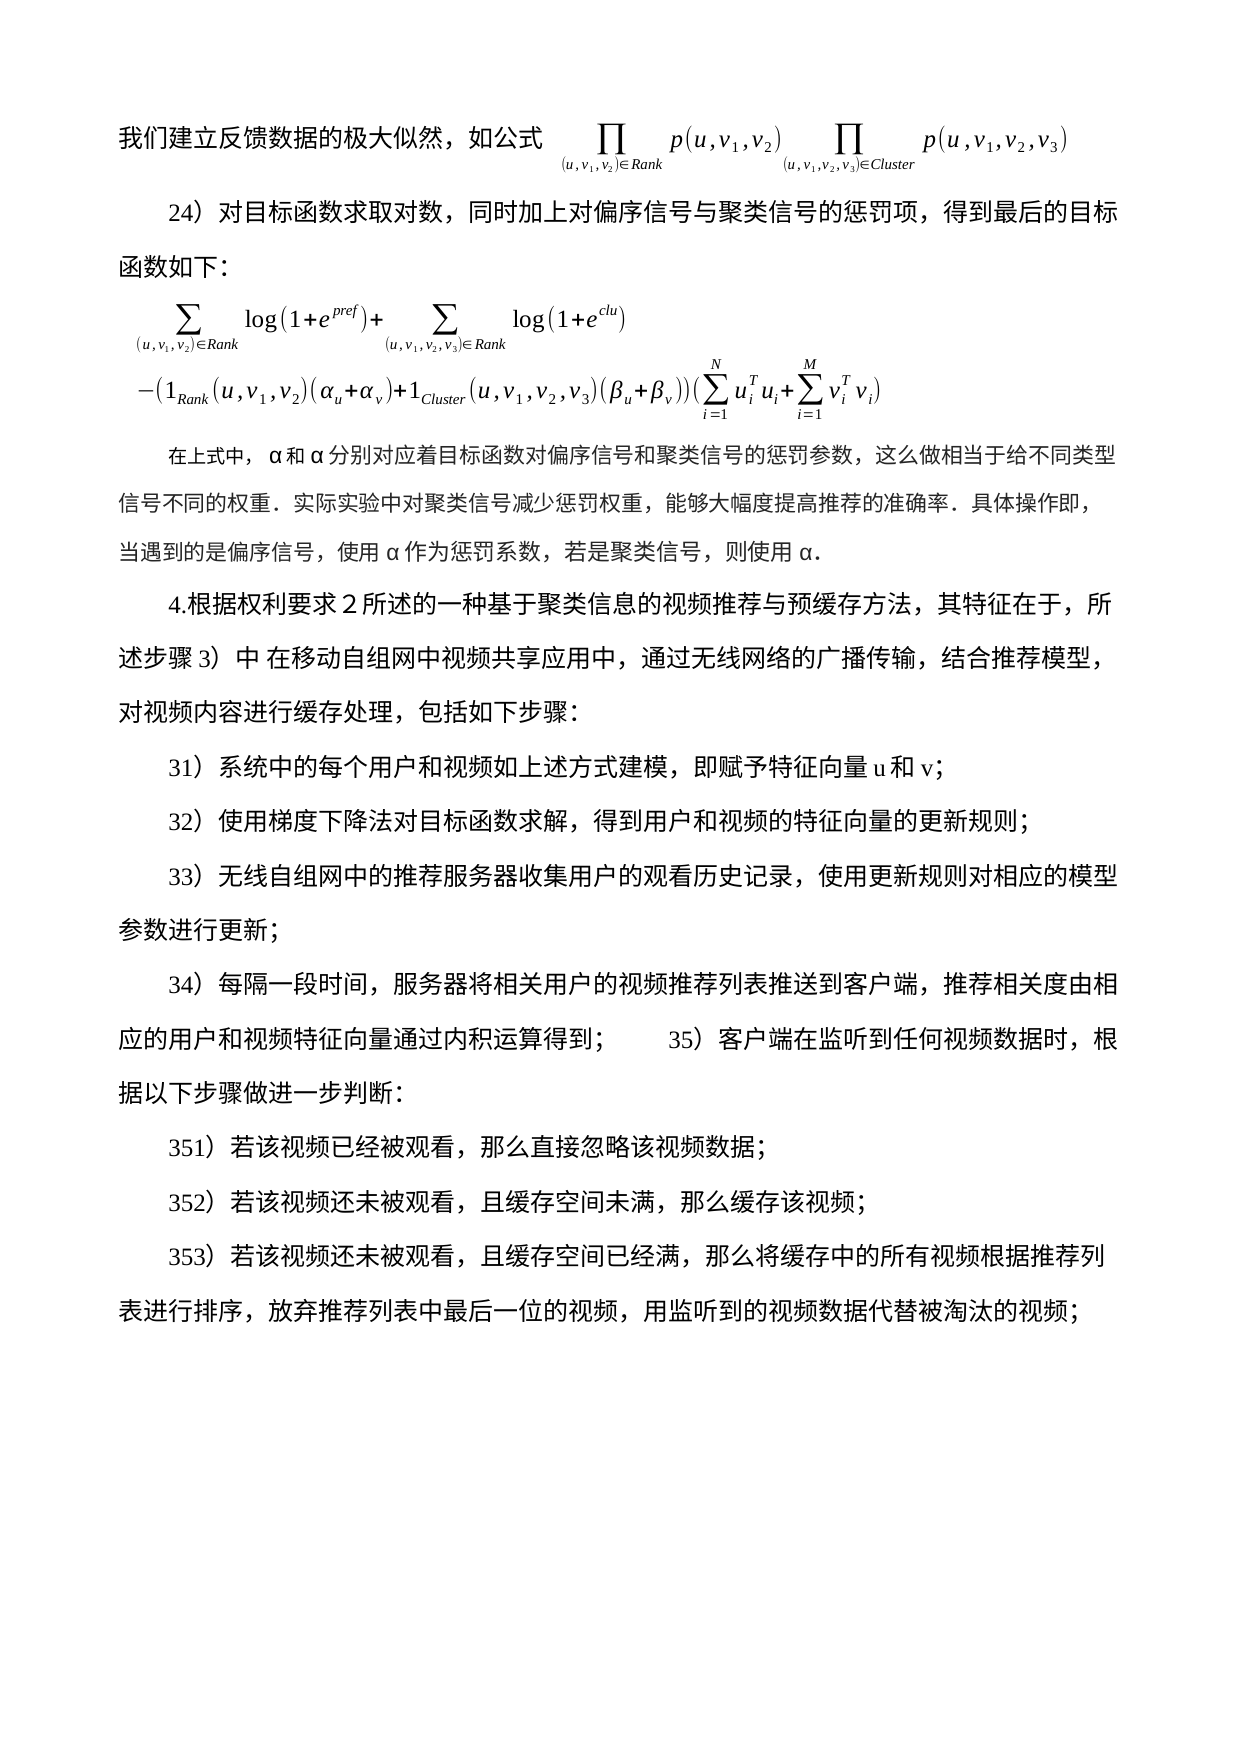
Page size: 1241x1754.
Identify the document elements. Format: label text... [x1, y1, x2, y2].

text 在上式中， α和 α分别对应着目标函数对偏序信号和聚类信号的惩罚参数，这么做相当于给不同类型信号不同的权重．实际实验中对聚类信号减少惩罚权重，能够大幅度提高推荐的准确率．具体操作即，当遇到的是偏序信号，使用 α作为惩罚系数，若是聚类信号，则使用 α． [118, 438, 1122, 567]
text 4.根据权利要求２所述的一种基于聚类信息的视频推荐与预缓存方法，其特征在于，所述步骤3）中 在移动自组网中视频共享应用中，通过无线网络的广播传输，结合推荐模型，对视频内容进行缓存处理，包括如下步骤： [118, 584, 1122, 729]
text 352）若该视频还未被观看，且缓存空间未满，那么缓存该视频； [118, 1182, 1122, 1218]
text 24）对目标函数求取对数，同时加上对偏序信号与聚类信号的惩罚项，得到最后的目标函数如下： [118, 193, 1122, 283]
text 32）使用梯度下降法对目标函数求解，得到用户和视频的特征向量的更新规则； [118, 802, 1122, 838]
text 23）对于系统中的每个用户的所有偏序事件（如21））和所有聚类事件（如22）），我们建立反馈数据的极大似然，如公式 [118, 118, 1122, 174]
text 34）每隔一段时间，服务器将相关用户的视频推荐列表推送到客户端，推荐相关度由相应的用户和视频特征向量通过内积运算得到； 35）客户端在监听到任何视频数据时，根据以下步骤做进一步判断： [118, 965, 1122, 1110]
text 31）系统中的每个用户和视频如上述方式建模，即赋予特征向量u和v； [118, 747, 1122, 783]
text 33）无线自组网中的推荐服务器收集用户的观看历史记录，使用更新规则对相应的模型参数进行更新； [118, 856, 1122, 947]
text 351）若该视频已经被观看，那么直接忽略该视频数据； [118, 1128, 1122, 1164]
text 353）若该视频还未被观看，且缓存空间已经满，那么将缓存中的所有视频根据推荐列表进行排序，放弃推荐列表中最后一位的视频，用监听到的视频数据代替被淘汰的视频； [118, 1237, 1122, 1327]
